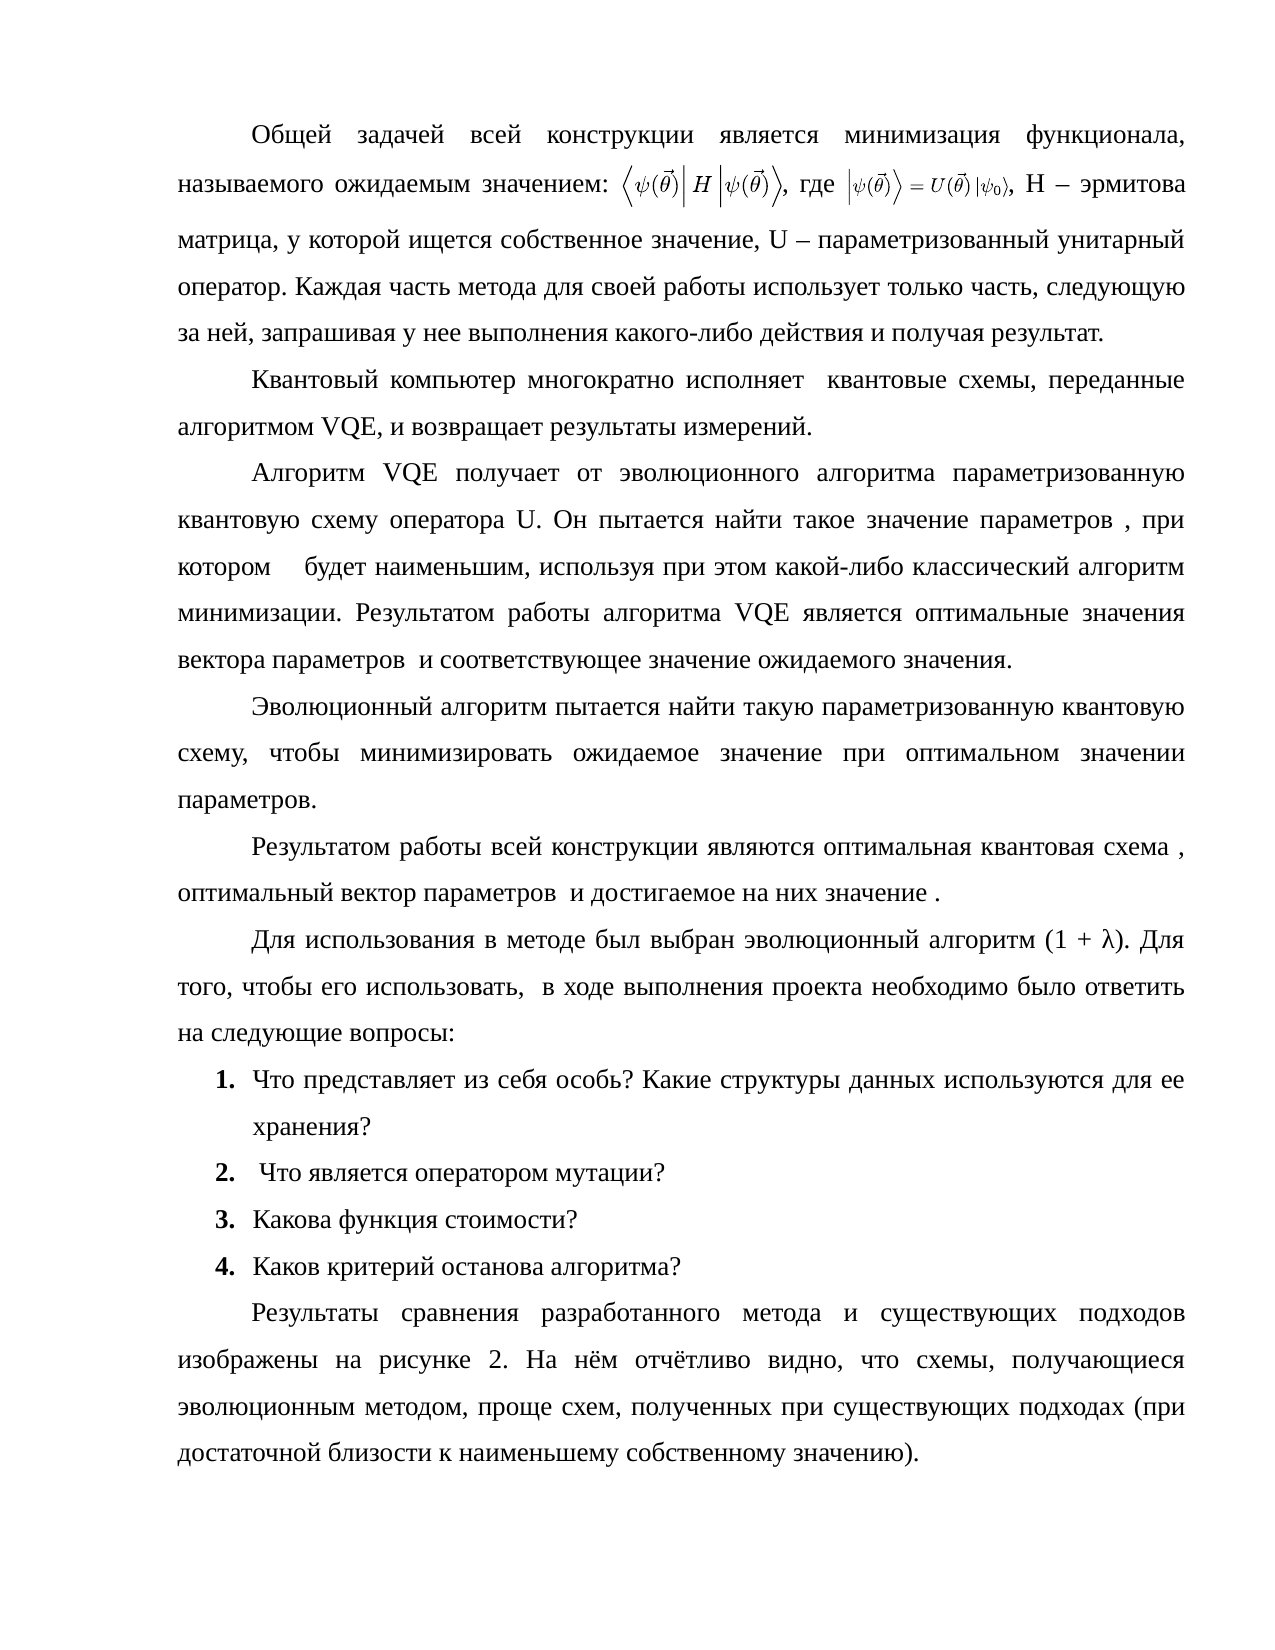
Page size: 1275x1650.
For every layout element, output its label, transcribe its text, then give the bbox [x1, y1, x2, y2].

list Что представляет из себя особь? Какие структуры данных используются для ее хранения? [215, 1063, 1186, 1141]
text Алгоритм VQE получает от эволюционного алгоритма параметризованную квантовую схему оператора U. Он пытается найти такое значение параметров , при котором будет наименьшим, используя при этом какой-либо классический алгоритм минимизации. Результатом работы алгоритма VQE является оптимальные значения вектора параметров и соответствующее значение ожидаемого значения. [177, 456, 1186, 674]
text Эволюционный алгоритм пытается найти такую параметризованную квантовую схему, чтобы минимизировать ожидаемое значение при оптимальном значении параметров. [177, 690, 1186, 814]
text Для использования в методе был выбран эволюционный алгоритм (1 + λ). Для того, чтобы его использовать, в ходе выполнения проекта необходимо было ответить на следующие вопросы: [177, 923, 1186, 1048]
list Что является оператором мутации? [215, 1156, 1186, 1188]
list Какова функция стоимости? [215, 1203, 1186, 1234]
text Квантовый компьютер многократно исполняет квантовые схемы, переданные алгоритмом VQE, и возвращает результаты измерений. [177, 363, 1186, 441]
list Каков критерий останова алгоритма? [215, 1250, 1186, 1281]
text Результатом работы всей конструкции являются оптимальная квантовая схема , оптимальный вектор параметров и достигаемое на них значение . [177, 830, 1186, 908]
text Результаты сравнения разработанного метода и существующих подходов изображены на рисунке 2. На нём отчётливо видно, что схемы, получающиеся эволюционным методом, проще схем, полученных при существующих подходах (при достаточной близости к наименьшему собственному значению). [177, 1296, 1186, 1468]
text Общей задачей всей конструкции является минимизация функционала, называемого ожидаемым значением: , где , H – эрмитова матрица, у которой ищется собственное значение, U – параметризованный унитарный оператор. Каждая часть метода для своей работы использует только часть, следующую за ней, запрашивая у нее выполнения какого-либо действия и получая результат. [177, 118, 1186, 348]
